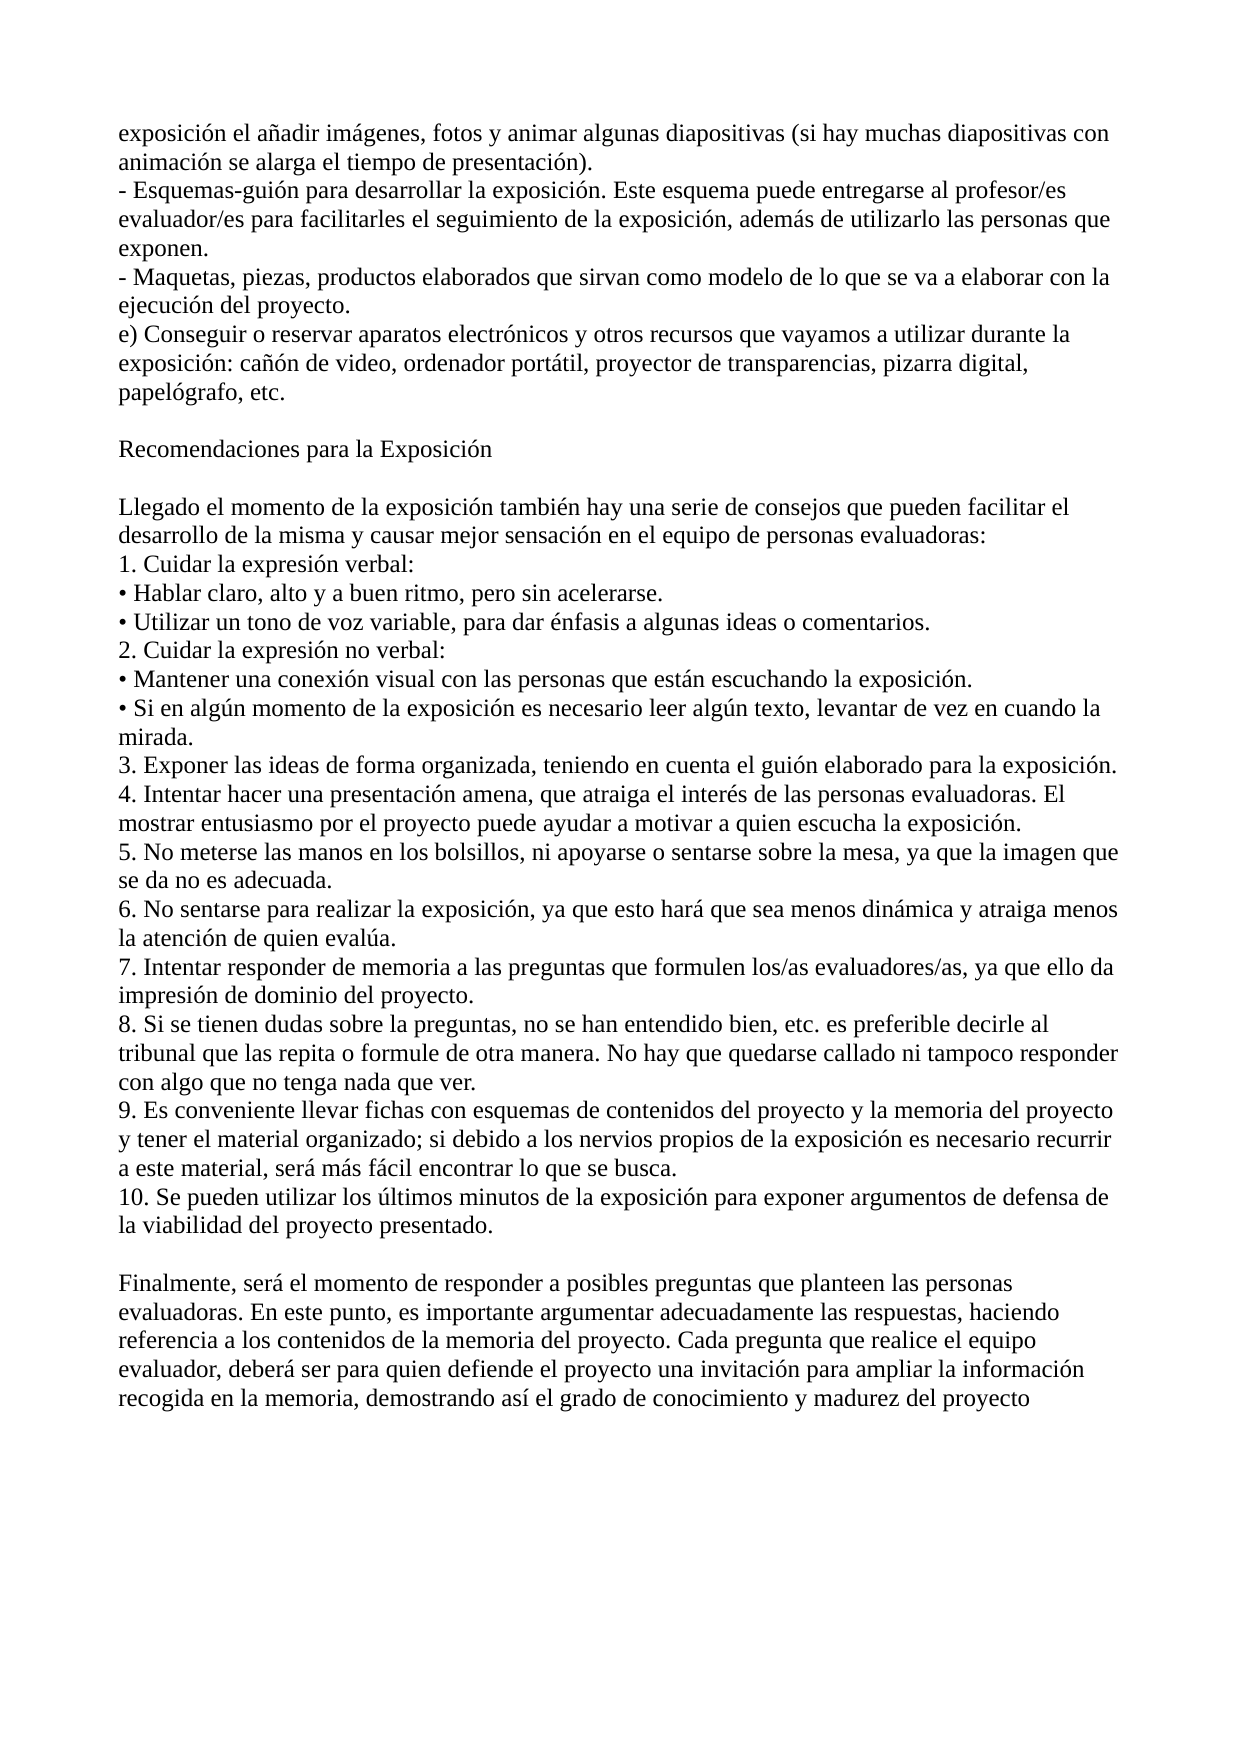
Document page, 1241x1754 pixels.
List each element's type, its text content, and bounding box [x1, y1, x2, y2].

text 2. Cuidar la expresión no verbal: [118, 636, 1122, 664]
text • Utilizar un tono de voz variable, para dar énfasis a algunas ideas o comentarios. [118, 607, 1122, 636]
text 6. No sentarse para realizar la exposición, ya que esto hará que sea menos dinámica y atraiga menos la atención de quien evalúa. [118, 894, 1122, 952]
text 1. Cuidar la expresión verbal: [118, 549, 1122, 578]
text Finalmente, será el momento de responder a posibles preguntas que planteen las personas evaluadoras. En este punto, es importante argumentar adecuadamente las respuestas, haciendo referencia a los contenidos de la memoria del proyecto. Cada pregunta que realice el equipo evaluador, deberá ser para quien defiende el proyecto una invitación para ampliar la información recogida en la memoria, demostrando así el grado de conocimiento y madurez del proyecto [118, 1268, 1122, 1412]
text 5. No meterse las manos en los bolsillos, ni apoyarse o sentarse sobre la mesa, ya que la imagen que se da no es adecuada. [118, 837, 1122, 894]
text - Maquetas, piezas, productos elaborados que sirvan como modelo de lo que se va a elaborar con la ejecución del proyecto. [118, 262, 1122, 319]
text 4. Intentar hacer una presentación amena, que atraiga el interés de las personas evaluadoras. El mostrar entusiasmo por el proyecto puede ayudar a motivar a quien escucha la exposición. [118, 779, 1122, 837]
text 10. Se pueden utilizar los últimos minutos de la exposición para exponer argumentos de defensa de la viabilidad del proyecto presentado. [118, 1182, 1122, 1239]
text • Si en algún momento de la exposición es necesario leer algún texto, levantar de vez en cuando la mirada. [118, 693, 1122, 751]
text 7. Intentar responder de memoria a las preguntas que formulen los/as evaluadores/as, ya que ello da impresión de dominio del proyecto. [118, 952, 1122, 1009]
text • Mantener una conexión visual con las personas que están escuchando la exposición. [118, 664, 1122, 693]
text exposición el añadir imágenes, fotos y animar algunas diapositivas (si hay muchas diapositivas con animación se alarga el tiempo de presentación). [118, 118, 1122, 176]
text Llegado el momento de la exposición también hay una serie de consejos que pueden facilitar el desarrollo de la misma y causar mejor sensación en el equipo de personas evaluadoras: [118, 492, 1122, 549]
text Recomendaciones para la Exposición [118, 434, 1122, 463]
text - Esquemas-guión para desarrollar la exposición. Este esquema puede entregarse al profesor/es evaluador/es para facilitarles el seguimiento de la exposición, además de utilizarlo las personas que exponen. [118, 176, 1122, 262]
text 9. Es conveniente llevar fichas con esquemas de contenidos del proyecto y la memoria del proyecto y tener el material organizado; si debido a los nervios propios de la exposición es necesario recurrir a este material, será más fácil encontrar lo que se busca. [118, 1096, 1122, 1182]
text 3. Exponer las ideas de forma organizada, teniendo en cuenta el guión elaborado para la exposición. [118, 751, 1122, 779]
text 8. Si se tienen dudas sobre la preguntas, no se han entendido bien, etc. es preferible decirle al tribunal que las repita o formule de otra manera. No hay que quedarse callado ni tampoco responder con algo que no tenga nada que ver. [118, 1009, 1122, 1096]
text e) Conseguir o reservar aparatos electrónicos y otros recursos que vayamos a utilizar durante la exposición: cañón de video, ordenador portátil, proyector de transparencias, pizarra digital, papelógrafo, etc. [118, 319, 1122, 406]
text • Hablar claro, alto y a buen ritmo, pero sin acelerarse. [118, 578, 1122, 607]
